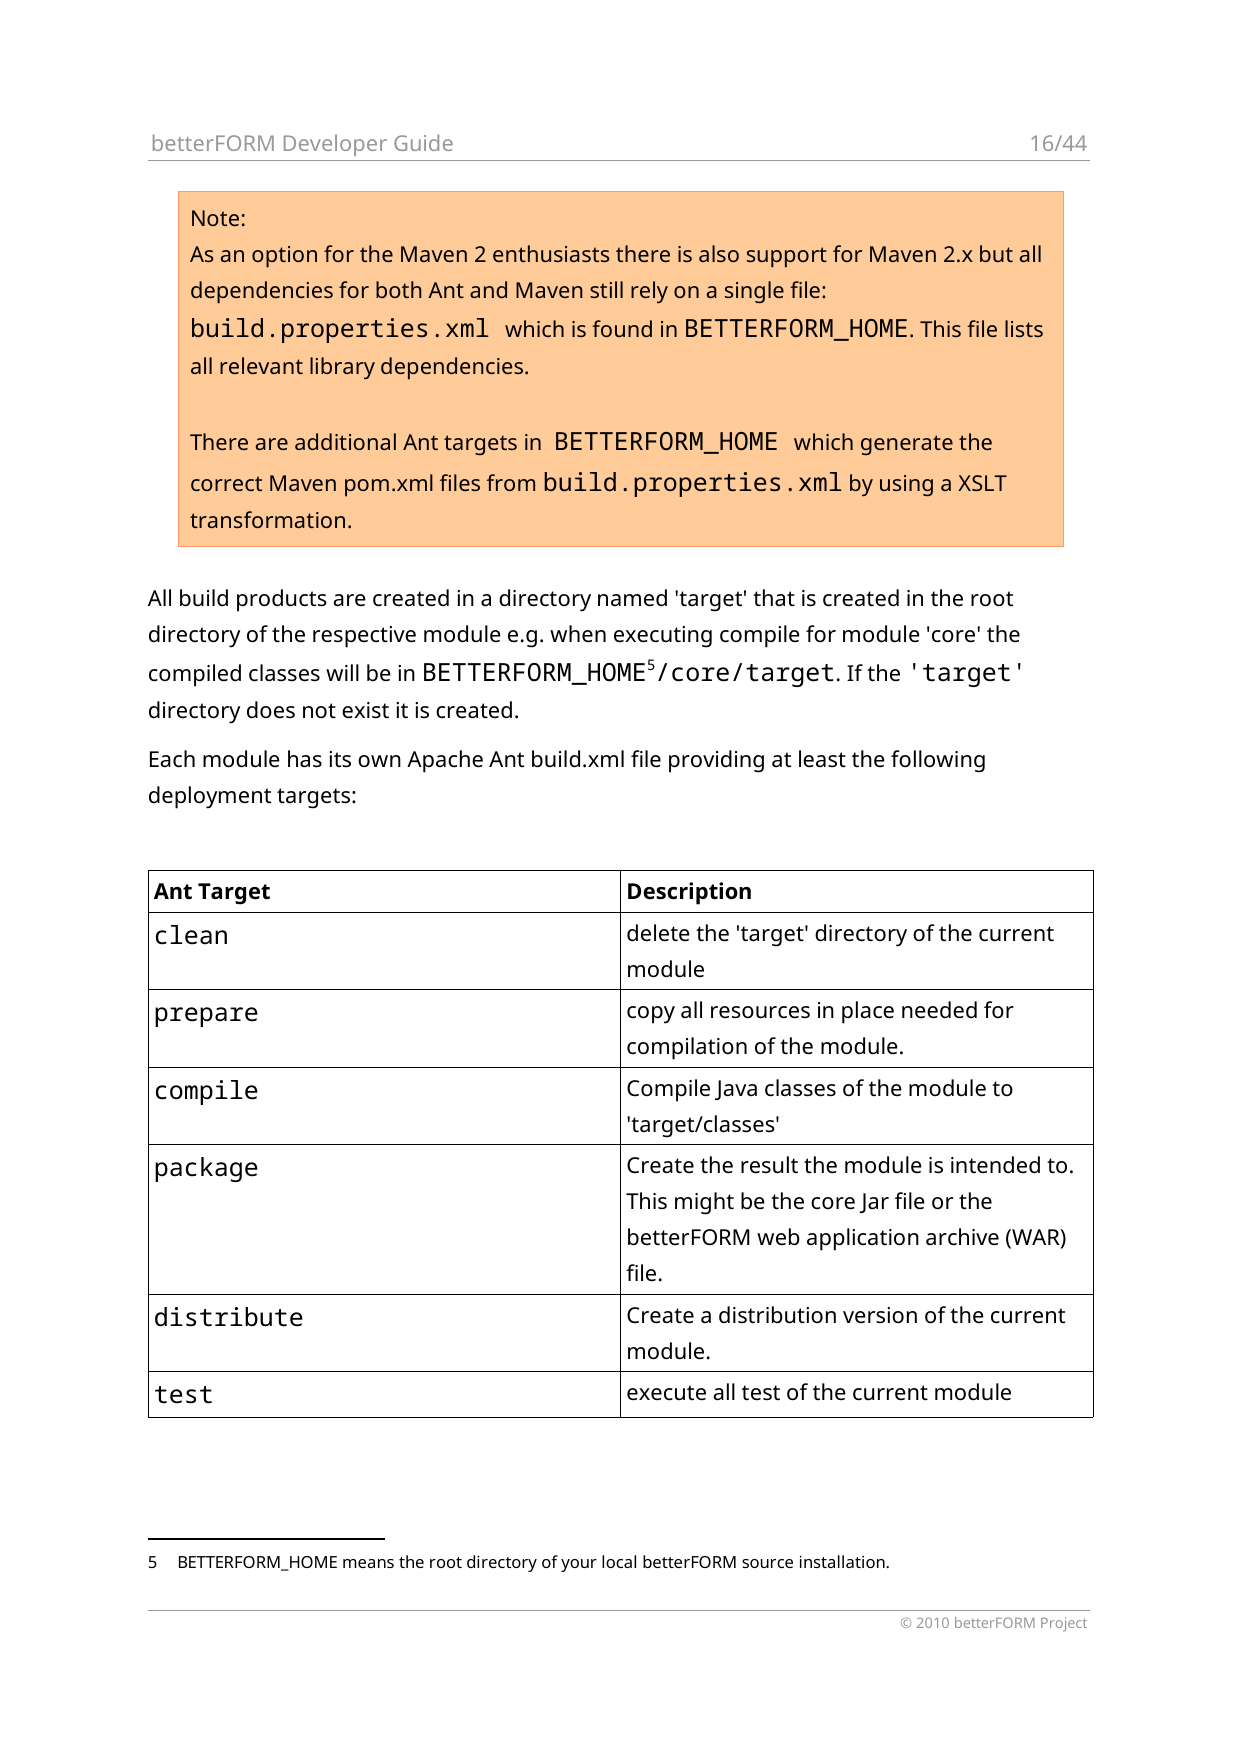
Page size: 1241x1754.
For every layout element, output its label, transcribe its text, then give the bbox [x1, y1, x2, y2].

table_cell Compile Java classes of the module to 'target/classes' [621, 1068, 1093, 1144]
table_cell Create the result the module is intended to. This might be the core Jar file or the betterFORM web application archive (WAR) file. [621, 1145, 1093, 1294]
table_cell package [149, 1145, 620, 1294]
table_cell prepare [149, 990, 620, 1067]
table_cell delete the 'target' directory of the current module [621, 913, 1093, 989]
table_header Ant Target [149, 871, 620, 912]
table_cell copy all resources in place needed for compilation of the module. [621, 990, 1093, 1067]
text BETTERFORM_HOME means the root directory of your local betterFORM source installation. [148, 1551, 1093, 1574]
table_cell Create a distribution version of the current module. [621, 1295, 1093, 1371]
table_cell test [149, 1372, 620, 1417]
table_cell distribute [149, 1295, 620, 1371]
table_cell execute all test of the current module [621, 1372, 1093, 1417]
table_header Description [621, 871, 1093, 912]
table_cell compile [149, 1068, 620, 1144]
text Note: As an option for the Maven 2 enthusiasts there is also support for Maven 2.x but all dependencies for both Ant and Maven still rely on a single file: build.properties.xml which is found in BETTERFORM_HOME. This file lists all relevant library dependencies. There are additional Ant targets in BETTERFORM_HOME which generate the correct Maven pom.xml files from build.properties.xml by using a XSLT trans­formation. [179, 192, 1063, 546]
text All build products are created in a directory named 'target' that is created in the root directory of the respective module e.g. when executing compile for module 'core' the compiled classes will be in BETTERFORM_HOME/core/target. If the 'target' directory does not exist it is created. [148, 583, 1090, 725]
text Each module has its own Apache Ant build.xml file providing at least the following deployment targets: [148, 744, 1090, 810]
table_cell clean [149, 913, 620, 989]
